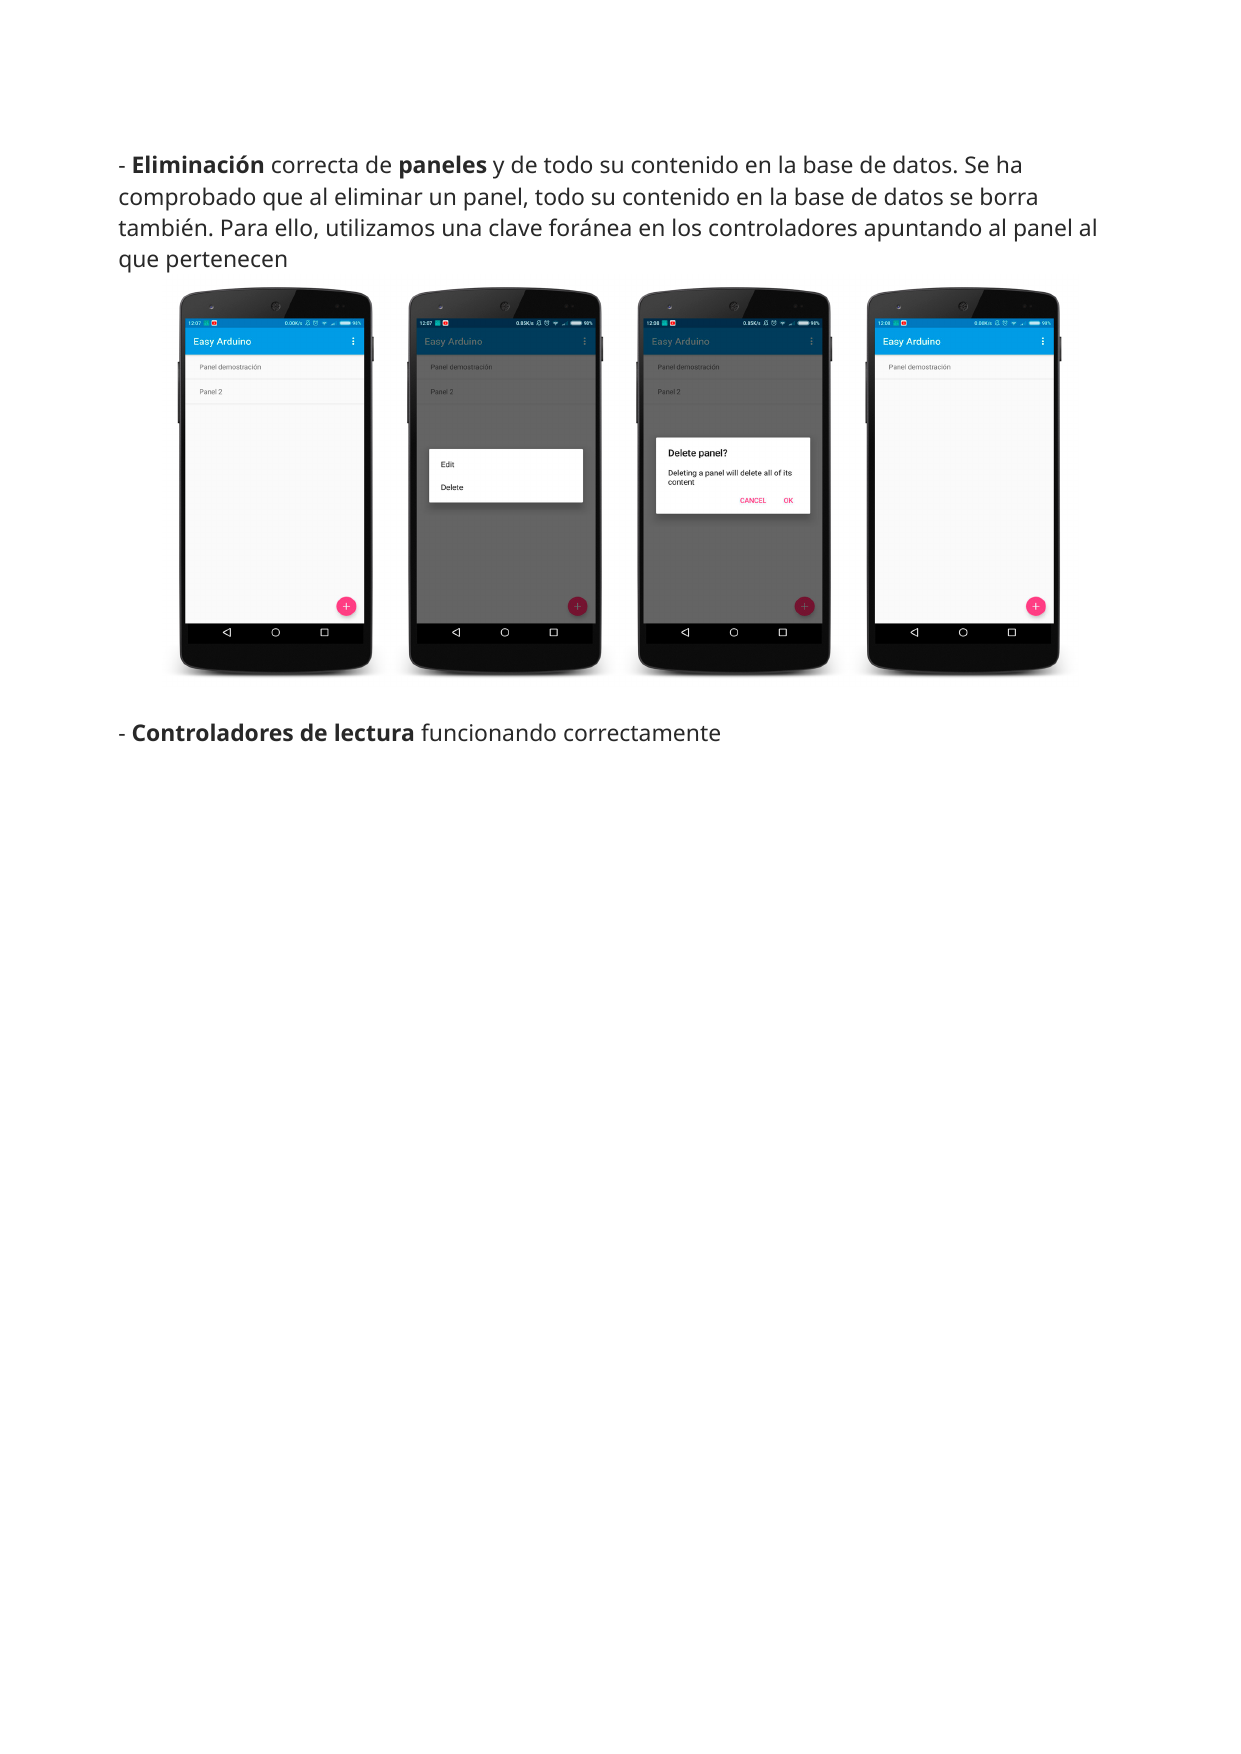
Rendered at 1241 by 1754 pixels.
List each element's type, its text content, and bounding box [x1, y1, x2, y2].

picture [161, 274, 1079, 687]
text - Eliminación correcta de paneles y de todo su contenido en la base de datos. Se ha comprobado que al eliminar un panel, todo su contenido en la base de datos se borra también. Para ello, utilizamos una clave foránea en los controladores apuntando al panel al que pertenecen [118, 149, 1122, 274]
text - Controladores de lectura funcionando correctamente [118, 717, 1122, 749]
